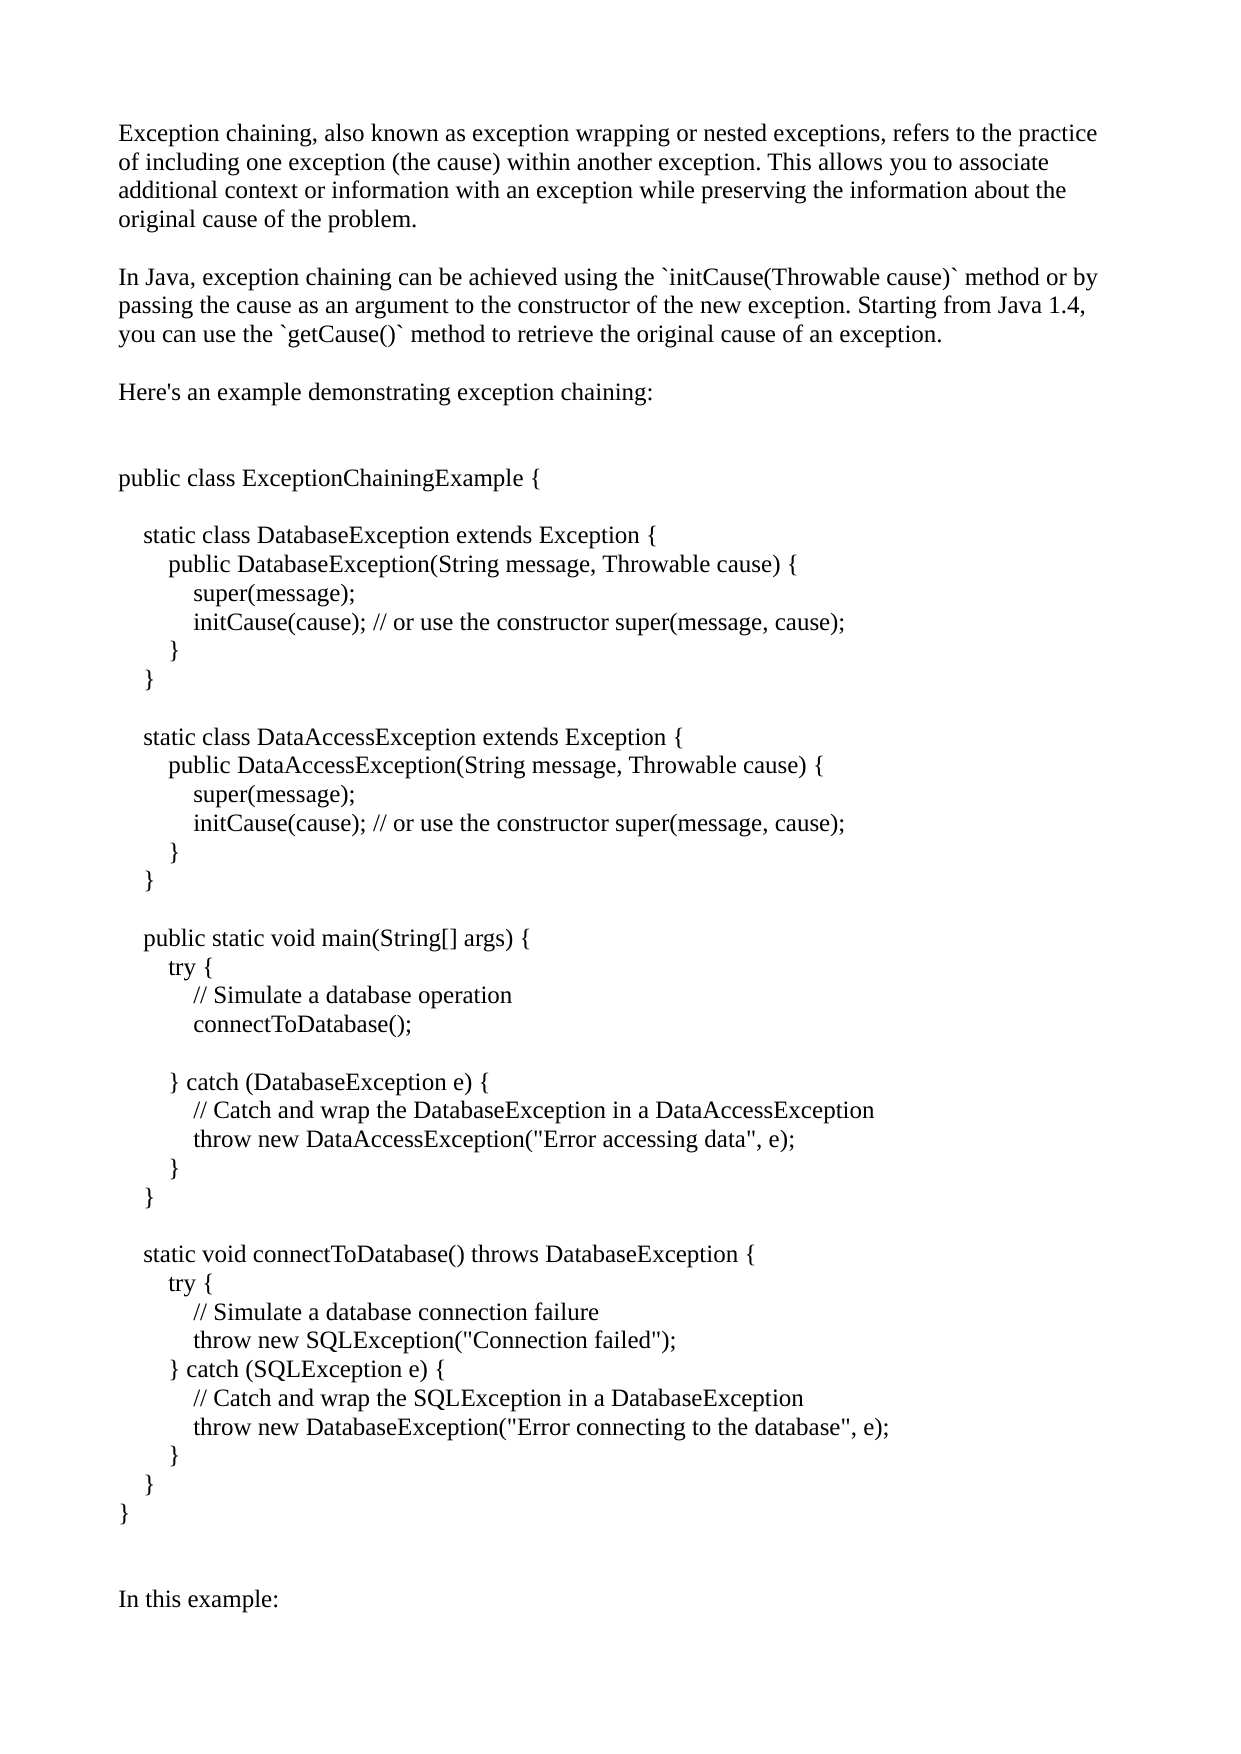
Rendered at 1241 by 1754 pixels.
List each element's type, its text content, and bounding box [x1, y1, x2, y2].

text } [118, 866, 1122, 894]
text super(message); [118, 578, 1122, 607]
text In this example: [118, 1584, 1122, 1613]
text } [118, 1498, 1122, 1527]
text connectToDatabase(); [118, 1009, 1122, 1038]
text } [118, 1153, 1122, 1182]
text throw new DatabaseException("Error connecting to the database", e); [118, 1412, 1122, 1441]
text } [118, 837, 1122, 866]
text } [118, 1182, 1122, 1211]
text // Catch and wrap the DatabaseException in a DataAccessException [118, 1096, 1122, 1124]
text public class ExceptionChainingExample { [118, 463, 1122, 492]
text } [118, 636, 1122, 664]
text // Simulate a database operation [118, 981, 1122, 1009]
text static class DatabaseException extends Exception { [118, 521, 1122, 549]
text static void connectToDatabase() throws DatabaseException { [118, 1239, 1122, 1268]
text // Simulate a database connection failure [118, 1297, 1122, 1326]
text In Java, exception chaining can be achieved using the `initCause(Throwable cause)` method or by passing the cause as an argument to the constructor of the new exception. Starting from Java 1.4, you can use the `getCause()` method to retrieve the original cause of an exception. [118, 262, 1122, 348]
text public DatabaseException(String message, Throwable cause) { [118, 549, 1122, 578]
text public static void main(String[] args) { [118, 923, 1122, 952]
text initCause(cause); // or use the constructor super(message, cause); [118, 808, 1122, 837]
text } [118, 664, 1122, 693]
text try { [118, 1268, 1122, 1297]
text } catch (DatabaseException e) { [118, 1067, 1122, 1096]
text Here's an example demonstrating exception chaining: [118, 377, 1122, 406]
text public DataAccessException(String message, Throwable cause) { [118, 751, 1122, 779]
text super(message); [118, 779, 1122, 808]
text throw new SQLException("Connection failed"); [118, 1326, 1122, 1354]
text } [118, 1441, 1122, 1469]
text try { [118, 952, 1122, 981]
text } catch (SQLException e) { [118, 1354, 1122, 1383]
text throw new DataAccessException("Error accessing data", e); [118, 1124, 1122, 1153]
text // Catch and wrap the SQLException in a DatabaseException [118, 1383, 1122, 1412]
text initCause(cause); // or use the constructor super(message, cause); [118, 607, 1122, 636]
text } [118, 1469, 1122, 1498]
text Exception chaining, also known as exception wrapping or nested exceptions, refers to the practice of including one exception (the cause) within another exception. This allows you to associate additional context or information with an exception while preserving the information about the original cause of the problem. [118, 118, 1122, 233]
text static class DataAccessException extends Exception { [118, 722, 1122, 751]
